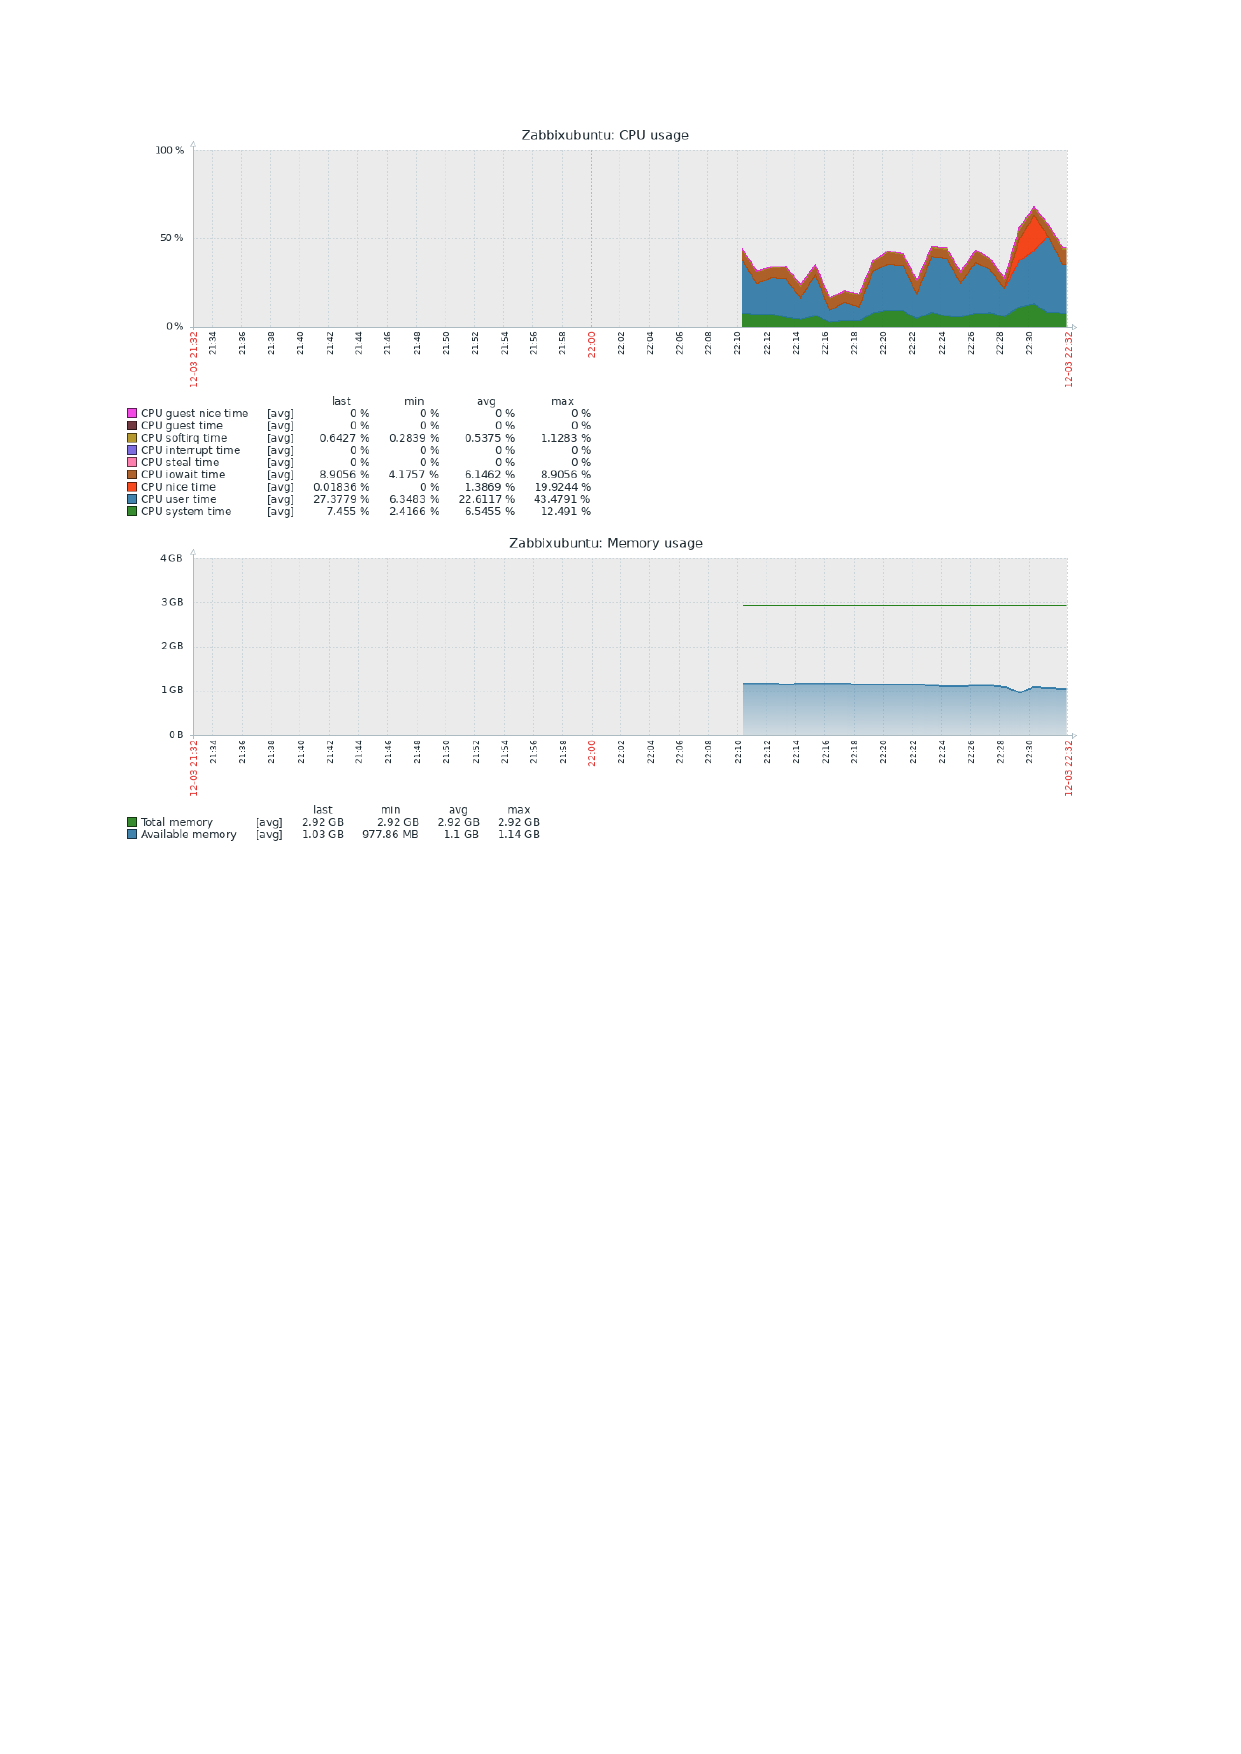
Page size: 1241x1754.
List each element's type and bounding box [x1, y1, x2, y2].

picture [118, 118, 1094, 850]
